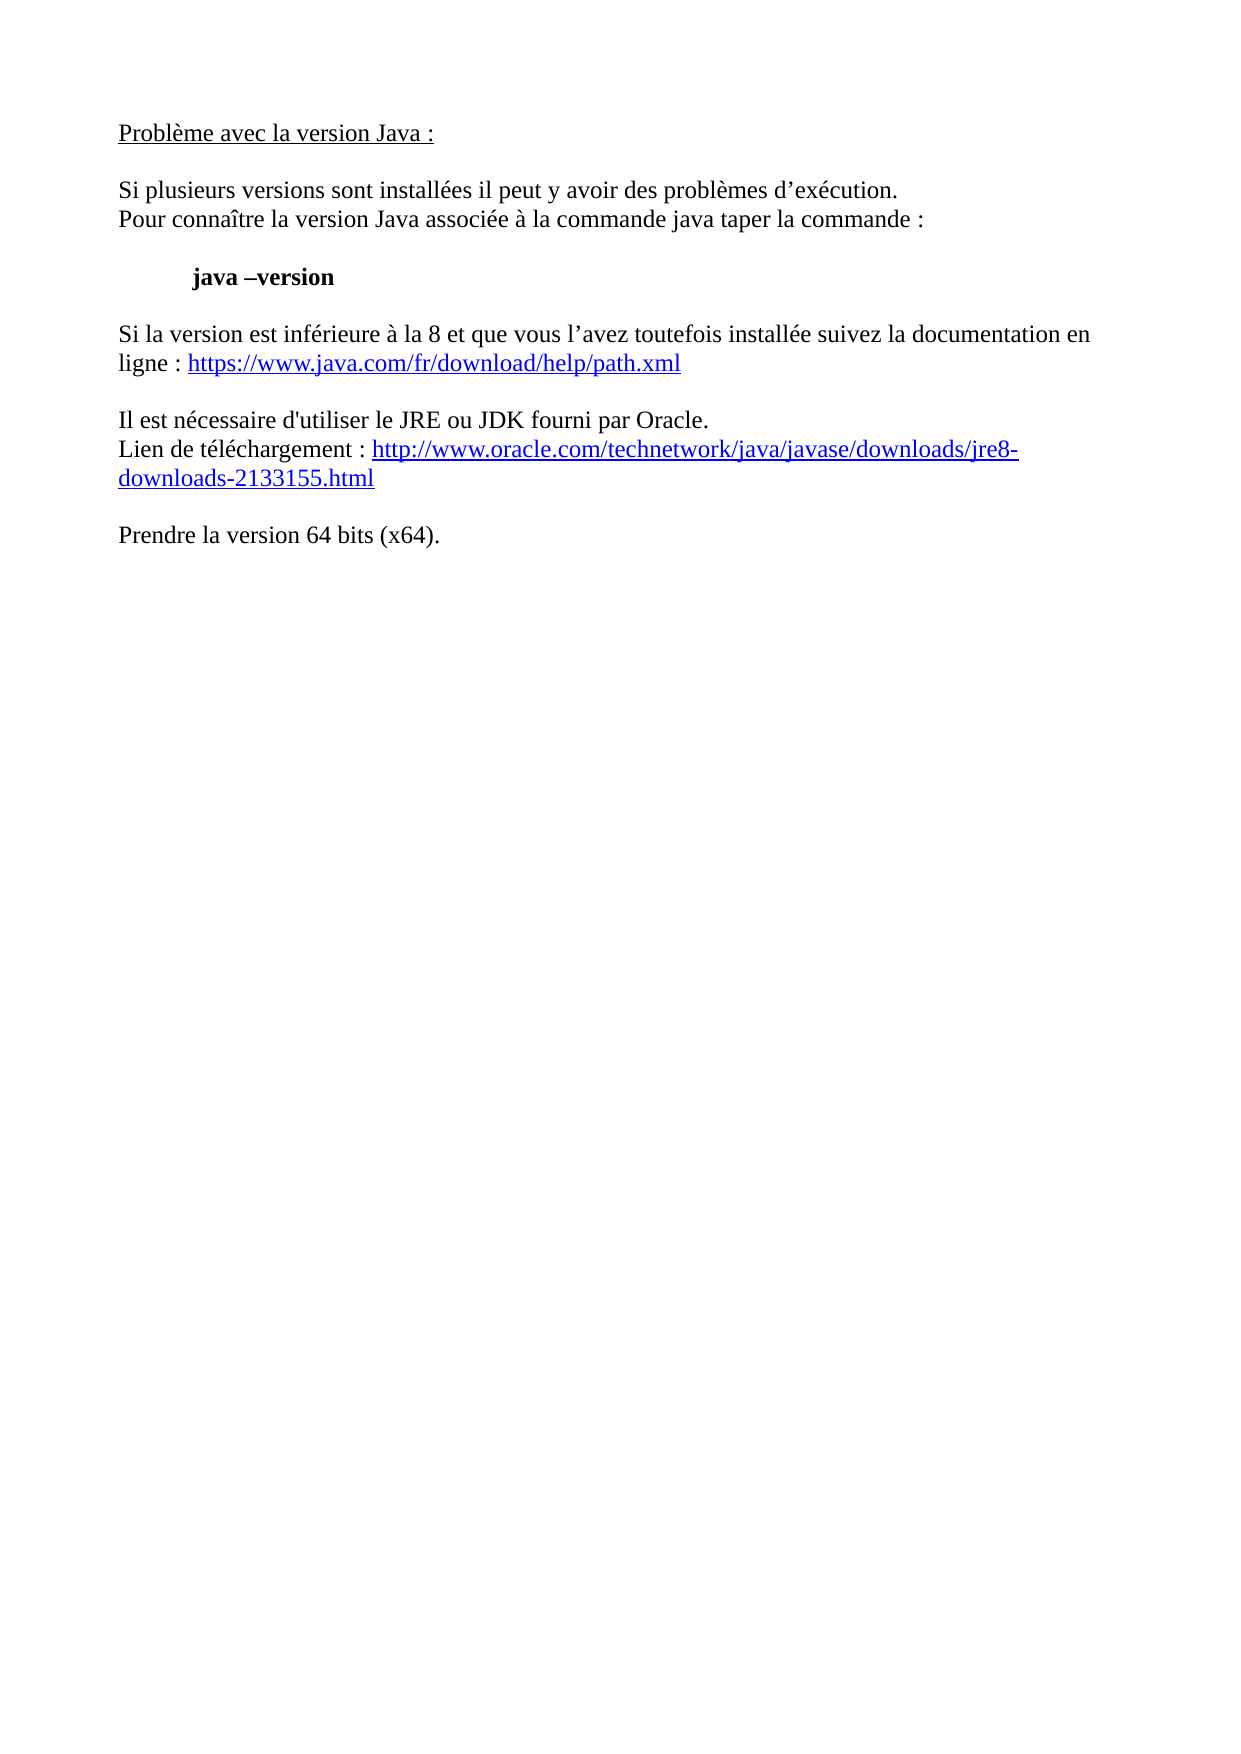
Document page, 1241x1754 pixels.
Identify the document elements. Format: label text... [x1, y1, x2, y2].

text Problème avec la version Java : [118, 118, 1122, 147]
text Pour connaître la version Java associée à la commande java taper la commande : [118, 204, 1122, 233]
text Si plusieurs versions sont installées il peut y avoir des problèmes d’exécution. [118, 176, 1122, 204]
text Prendre la version 64 bits (x64). [118, 521, 1122, 549]
text Lien de téléchargement : http://www.oracle.com/technetwork/java/javase/downloads/jre8-downloads-2133155.html [118, 434, 1122, 492]
text Si la version est inférieure à la 8 et que vous l’avez toutefois installée suivez la documentation en ligne : https://www.java.com/fr/download/help/path.xml [118, 319, 1122, 377]
text Il est nécessaire d'utiliser le JRE ou JDK fourni par Oracle. [118, 406, 1122, 434]
text java –version [118, 262, 1122, 291]
